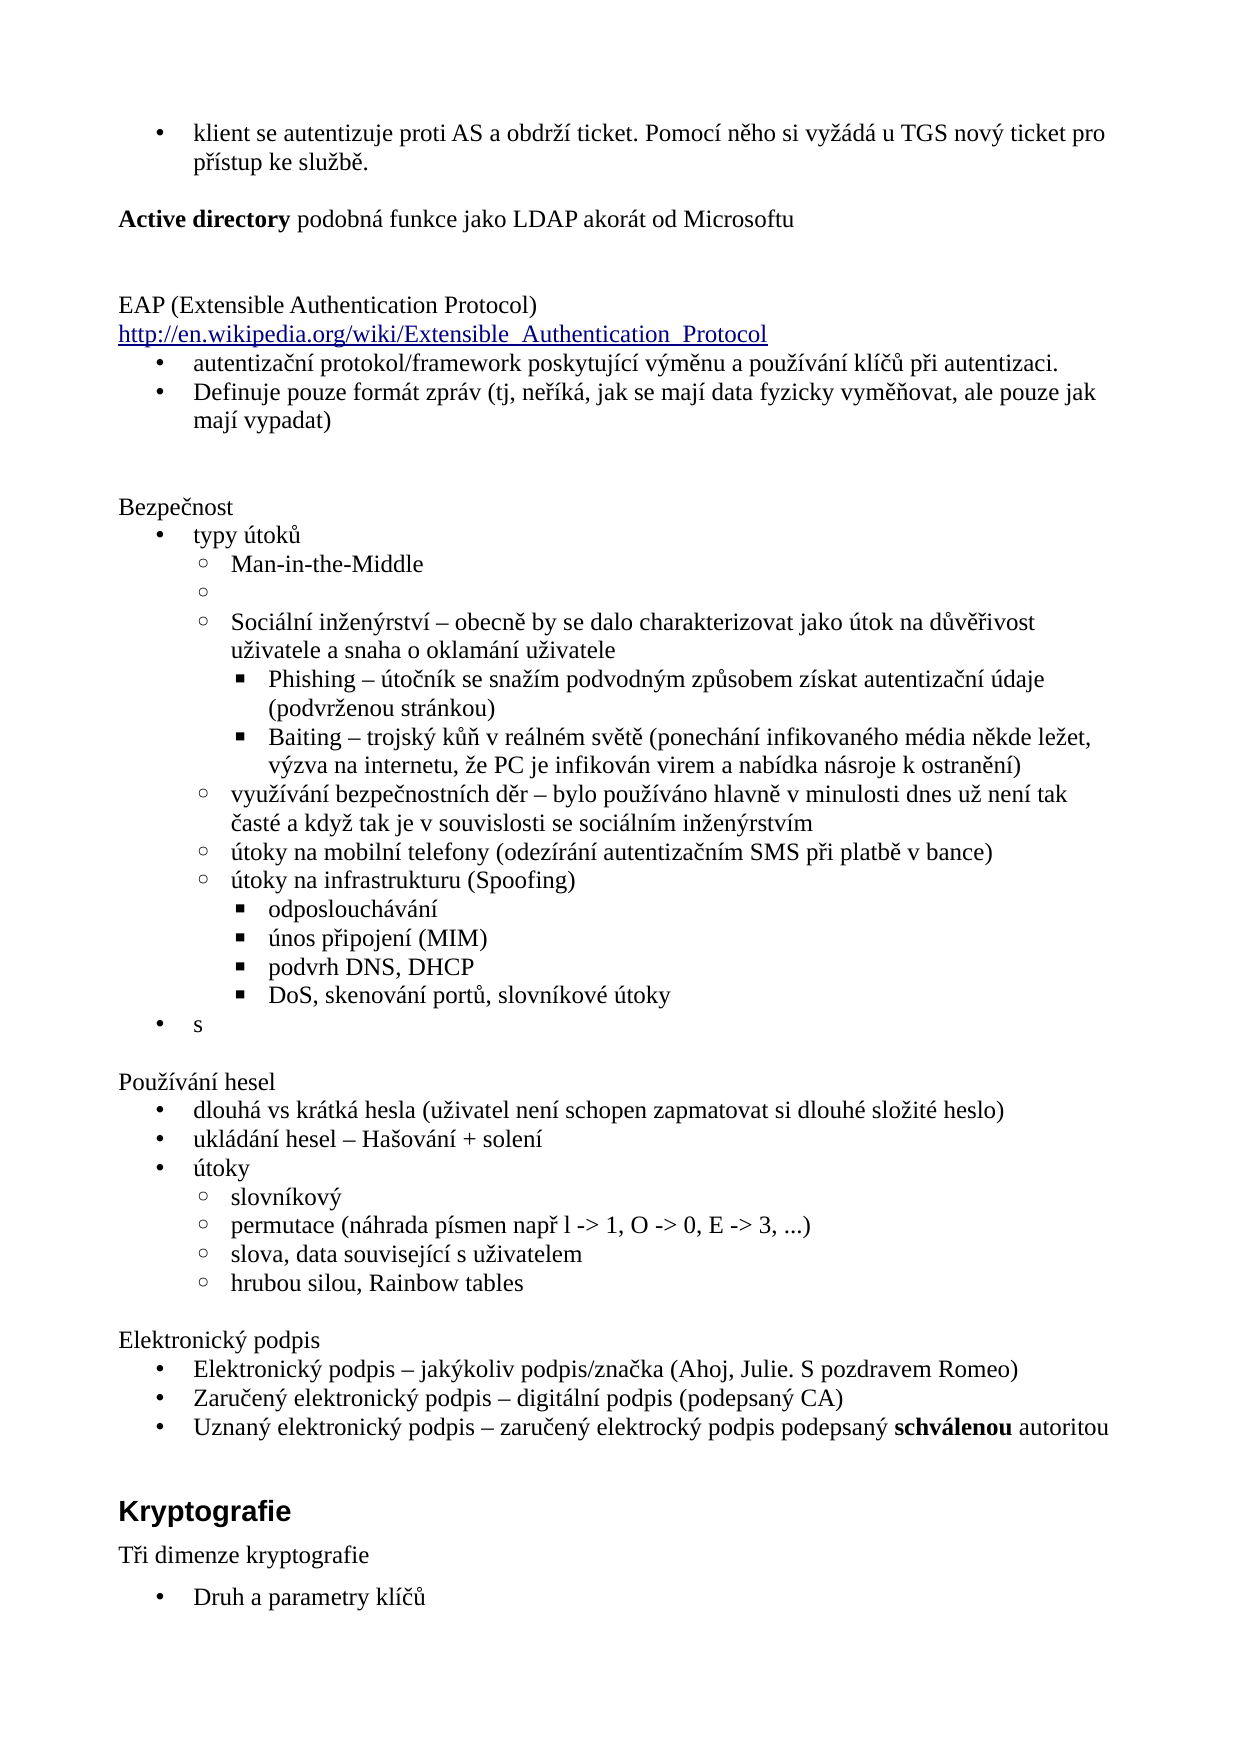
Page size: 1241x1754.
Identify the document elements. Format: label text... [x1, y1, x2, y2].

list Elektronický podpis – jakýkoliv podpis/značka (Ahoj, Julie. S pozdravem Romeo) [156, 1354, 1122, 1383]
list Definuje pouze formát zpráv (tj, neříká, jak se mají data fyzicky vyměňovat, ale pouze jak mají vypadat) [156, 377, 1122, 434]
text EAP (Extensible Authentication Protocol) http://en.wikipedia.org/wiki/Extensible_Authentication_Protocol [118, 291, 1122, 348]
list DoS, skenování portů, slovníkové útoky [231, 981, 1122, 1009]
list Phishing – útočník se snažím podvodným způsobem získat autentizační údaje (podvrženou stránkou) [231, 664, 1122, 722]
list slova, data související s uživatelem [193, 1239, 1122, 1268]
list dlouhá vs krátká hesla (uživatel není schopen zapmatovat si dlouhé složité heslo) [156, 1096, 1122, 1124]
text Tři dimenze kryptografie [118, 1540, 1122, 1569]
list útoky na infrastrukturu (Spoofing) [193, 866, 1122, 894]
list Druh a parametry klíčů [156, 1582, 1122, 1610]
list permutace (náhrada písmen např l -> 1, O -> 0, E -> 3, ...) [193, 1211, 1122, 1239]
list Baiting – trojský kůň v reálném světě (ponechání infikovaného média někde ležet, výzva na internetu, že PC je infikován virem a nabídka násroje k ostranění) [231, 722, 1122, 779]
list odposlouchávání [231, 894, 1122, 923]
list Uznaný elektronický podpis – zaručený elektrocký podpis podepsaný schválenou autoritou [156, 1412, 1122, 1441]
list využívání bezpečnostních děr – bylo používáno hlavně v minulosti dnes už není tak časté a když tak je v souvislosti se sociálním inženýrstvím [193, 779, 1122, 837]
list únos připojení (MIM) [231, 923, 1122, 952]
list Zaručený elektronický podpis – digitální podpis (podepsaný CA) [156, 1383, 1122, 1412]
list autentizační protokol/framework poskytující výměnu a používání klíčů při autentizaci. [156, 348, 1122, 377]
list Sociální inženýrství – obecně by se dalo charakterizovat jako útok na důvěřivost uživatele a snaha o oklamání uživatele [193, 607, 1122, 664]
list útoky [156, 1153, 1122, 1182]
list typy útoků [156, 521, 1122, 549]
list Man-in-the-Middle [193, 549, 1122, 578]
list útoky na mobilní telefony (odezírání autentizačním SMS při platbě v bance) [193, 837, 1122, 866]
list ukládání hesel – Hašování + solení [156, 1124, 1122, 1153]
list klient se autentizuje proti AS a obdrží ticket. Pomocí něho si vyžádá u TGS nový ticket pro přístup ke službě. [156, 118, 1122, 176]
subtitle Kryptografie [118, 1494, 1122, 1528]
list hrubou silou, Rainbow tables [193, 1268, 1122, 1297]
list podvrh DNS, DHCP [231, 952, 1122, 981]
text Active directory podobná funkce jako LDAP akorát od Microsoftu [118, 204, 1122, 233]
list slovníkový [193, 1182, 1122, 1211]
text Používání hesel [118, 1067, 1122, 1096]
text Elektronický podpis [118, 1326, 1122, 1354]
list s [156, 1009, 1122, 1038]
text Bezpečnost [118, 492, 1122, 521]
